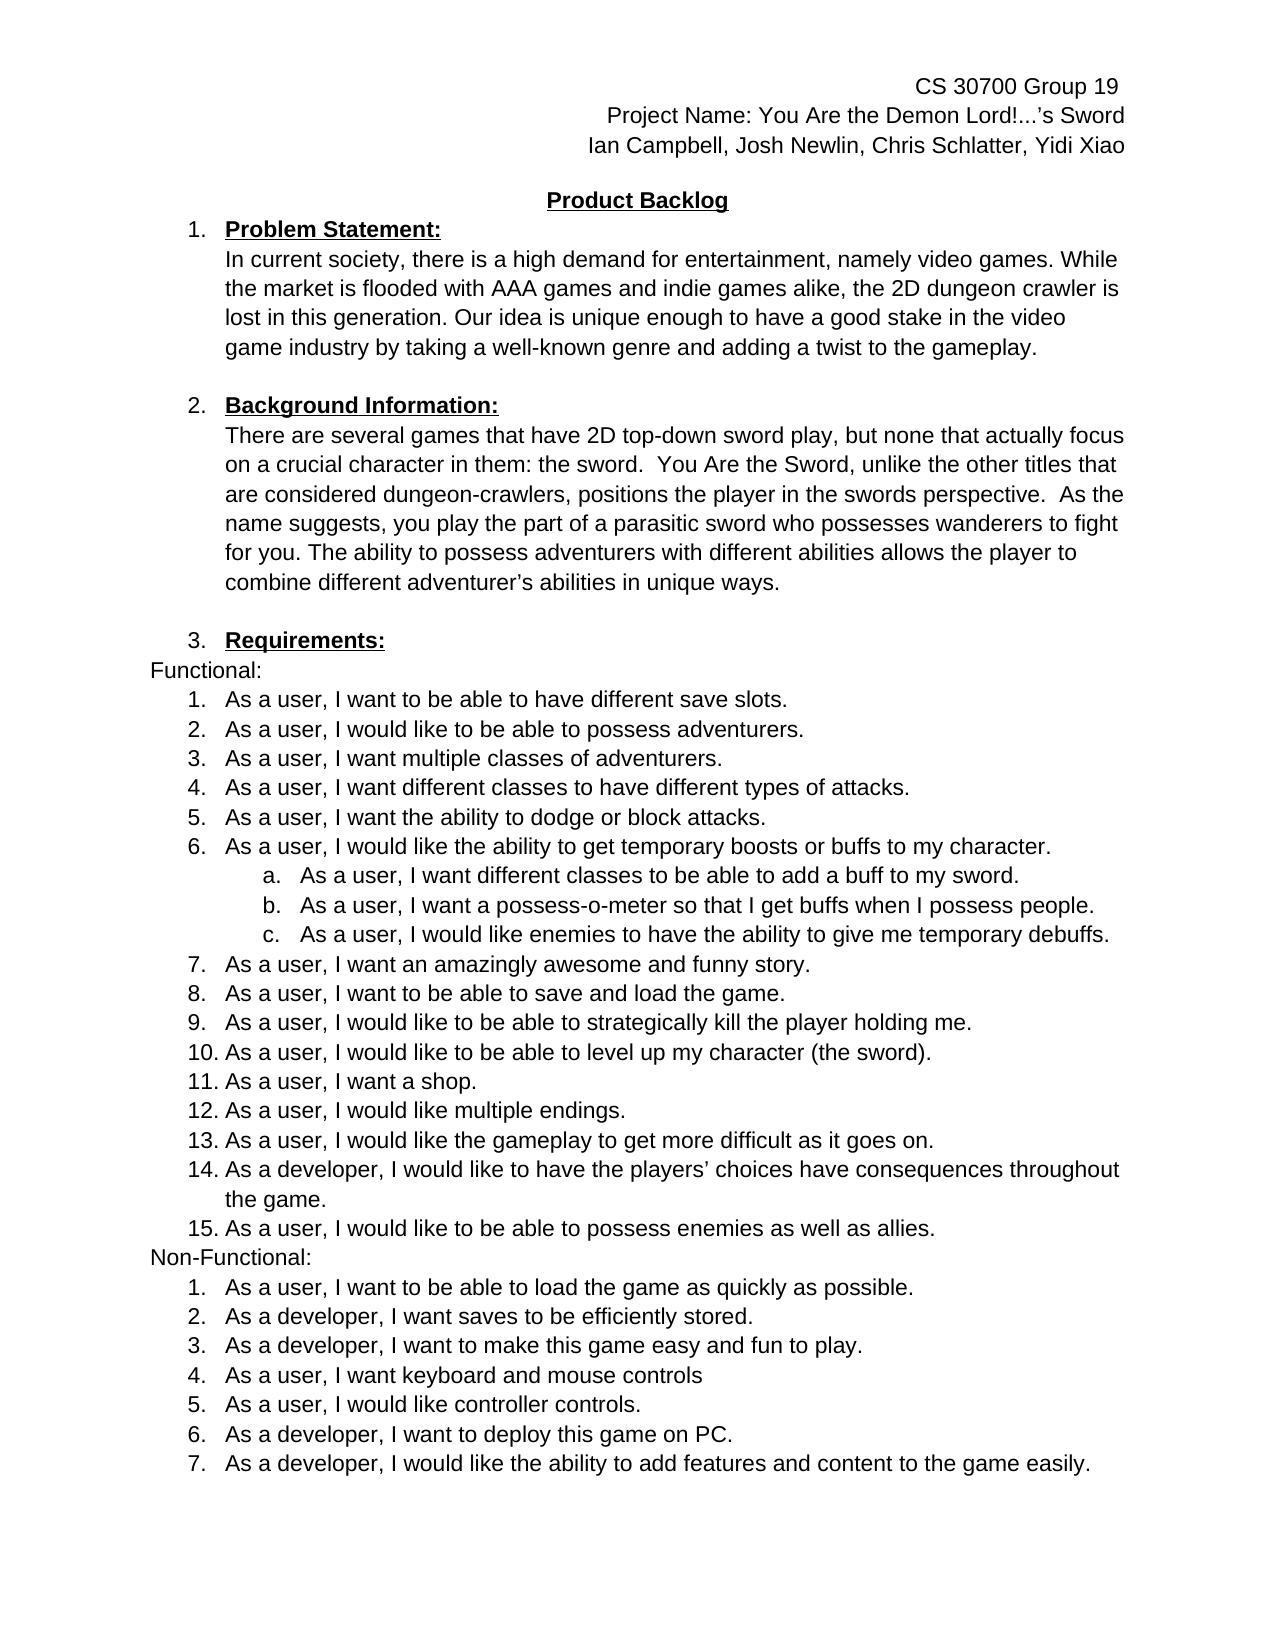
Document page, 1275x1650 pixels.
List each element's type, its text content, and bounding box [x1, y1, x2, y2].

text Product Backlog [150, 187, 1125, 213]
list As a user, I want to be able to load the game as quickly as possible. [187, 1274, 1125, 1300]
list As a user, I would like controller controls. [187, 1392, 1125, 1417]
list As a user, I would like the ability to get temporary boosts or buffs to my character. [187, 834, 1125, 859]
text There are several games that have 2D top-down sword play, but none that actually focus on a crucial character in them: the sword. You Are the Sword, unlike the other titles that are considered dungeon-crawlers, positions the player in the swords perspective. As the name suggests, you play the part of a parasitic sword who possesses wanderers to fight for you. The ability to possess adventurers with different abilities allows the player to combine different adventurer’s abilities in unique ways. [225, 422, 1125, 595]
list As a user, I want a shop. [187, 1069, 1125, 1094]
list As a user, I want keyboard and mouse controls [187, 1362, 1125, 1388]
list As a user, I want to be able to have different save slots. [187, 687, 1125, 712]
list As a user, I want different classes to be able to add a buff to my sword. [262, 863, 1125, 889]
list Requirements: [187, 628, 1125, 654]
list As a developer, I want to make this game easy and fun to play. [187, 1333, 1125, 1359]
text Non-Functional: [150, 1245, 1125, 1271]
text Functional: [150, 657, 1125, 683]
list As a developer, I want saves to be efficiently stored. [187, 1304, 1125, 1329]
list As a user, I would like to be able to level up my character (the sword). [187, 1039, 1125, 1065]
list As a user, I would like to be able to strategically kill the player holding me. [187, 1010, 1125, 1036]
list As a user, I would like to be able to possess adventurers. [187, 716, 1125, 742]
list As a user, I want a possess-o-meter so that I get buffs when I possess people. [262, 892, 1125, 918]
list Problem Statement: [187, 217, 1125, 242]
list As a user, I would like enemies to have the ability to give me temporary debuffs. [262, 922, 1125, 947]
list As a user, I want different classes to have different types of attacks. [187, 775, 1125, 801]
list As a developer, I would like to have the players’ choices have consequences throughout the game. [187, 1157, 1125, 1212]
list As a user, I want the ability to dodge or block attacks. [187, 804, 1125, 830]
list As a user, I would like multiple endings. [187, 1098, 1125, 1124]
list As a user, I want multiple classes of adventurers. [187, 746, 1125, 771]
list Background Information: [187, 393, 1125, 419]
list As a user, I would like the gameplay to get more difficult as it goes on. [187, 1127, 1125, 1153]
text In current society, there is a high demand for entertainment, namely video games. While the market is flooded with AAA games and indie games alike, the 2D dungeon crawler is lost in this generation. Our idea is unique enough to have a good stake in the video game industry by taking a well-known genre and adding a twist to the gameplay. [225, 246, 1125, 360]
list As a developer, I want to deploy this game on PC. [187, 1421, 1125, 1447]
list As a user, I want to be able to save and load the game. [187, 981, 1125, 1006]
list As a user, I want an amazingly awesome and funny story. [187, 951, 1125, 977]
list As a user, I would like to be able to possess enemies as well as allies. [187, 1216, 1125, 1241]
list As a developer, I would like the ability to add features and content to the game easily. [187, 1451, 1125, 1476]
